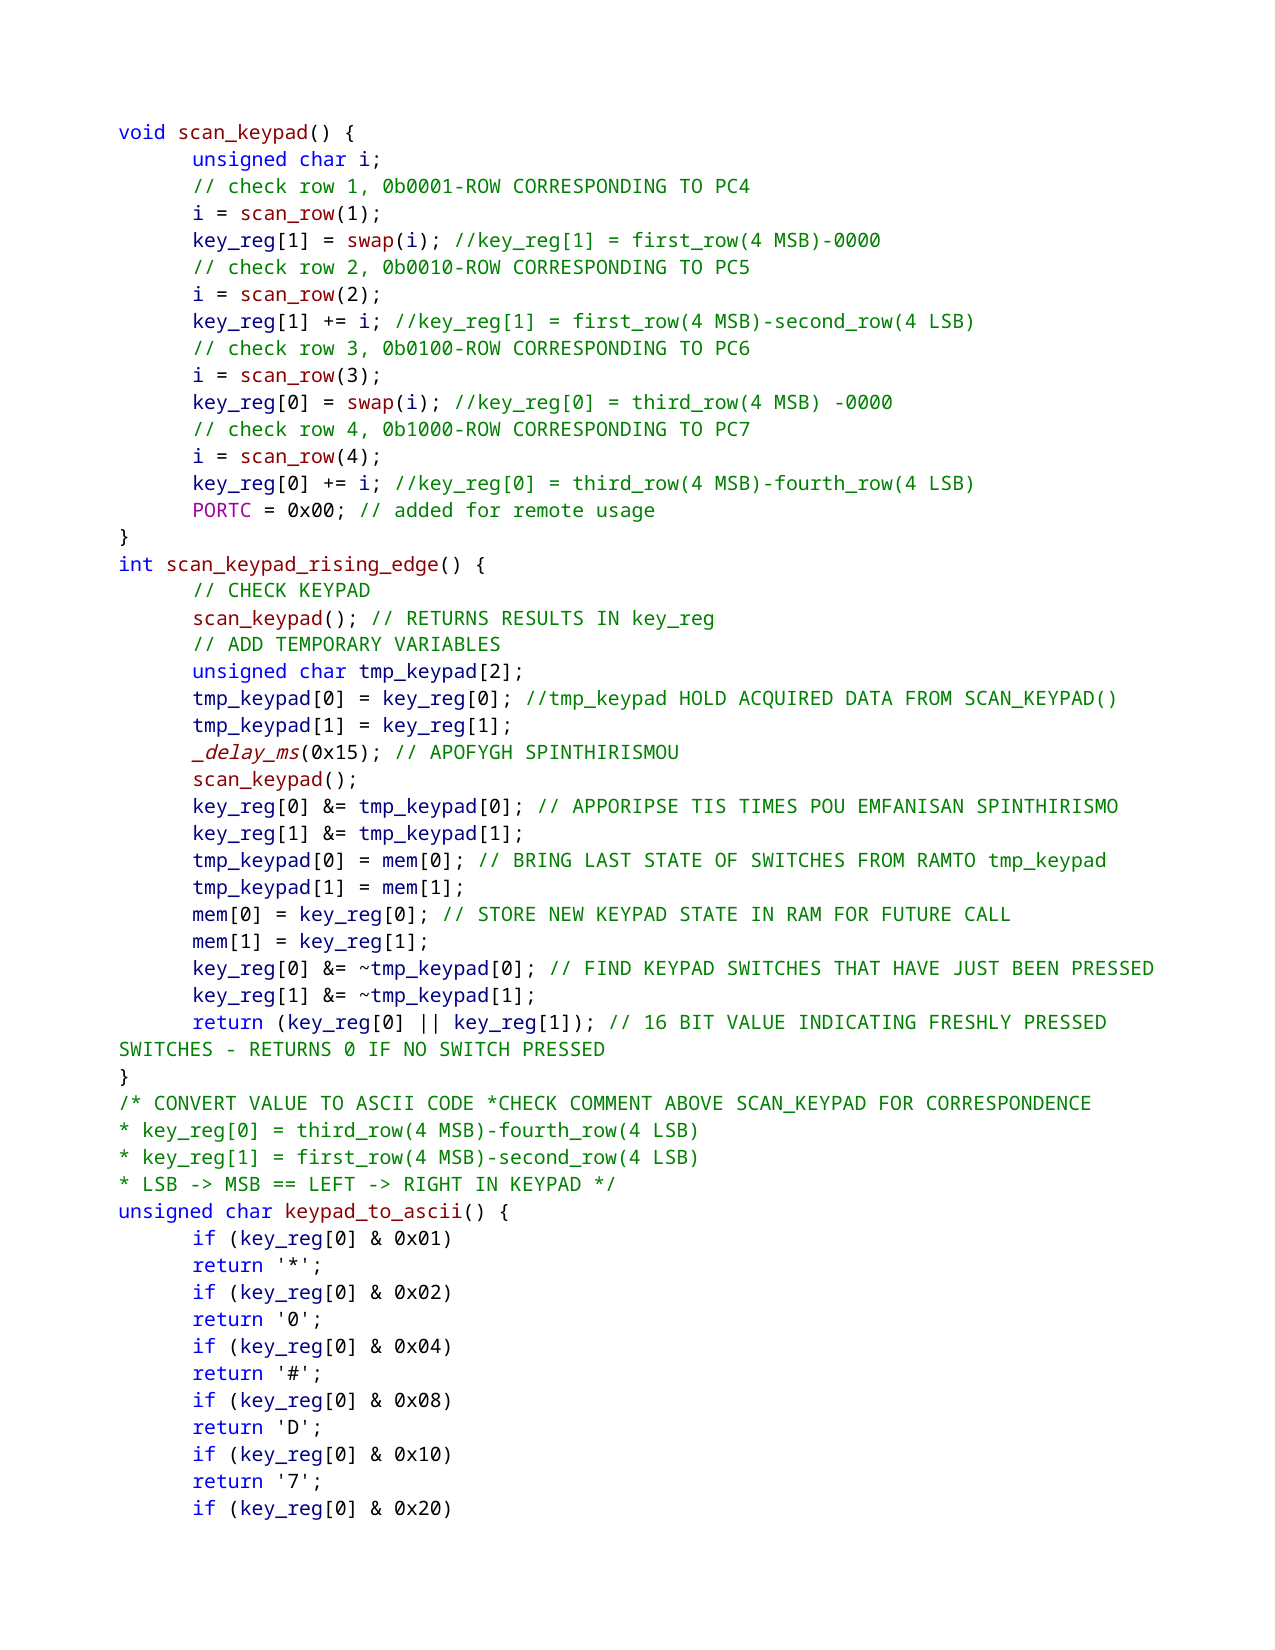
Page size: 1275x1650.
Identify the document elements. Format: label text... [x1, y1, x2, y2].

text mem[1] = key_reg[1]; [118, 927, 1157, 954]
text if (key_reg[0] & 0x01) [118, 1224, 1157, 1251]
text PORTC = 0x00; // added for remote usage [118, 496, 1157, 523]
text if (key_reg[0] & 0x10) [118, 1440, 1157, 1467]
text i = scan_row(1); [118, 199, 1157, 226]
text return '*'; [118, 1251, 1157, 1278]
text key_reg[0] &= tmp_keypad[0]; // APPORIPSE TIS TIMES POU EMFANISAN SPINTHIRISMO [118, 793, 1157, 819]
text // ADD TEMPORARY VARIABLES [118, 631, 1157, 658]
text * LSB -> MSB == LEFT -> RIGHT IN KEYPAD */ [118, 1170, 1157, 1197]
text key_reg[0] += i; //key_reg[0] = third_row(4 MSB)-fourth_row(4 LSB) [118, 469, 1157, 496]
text // check row 3, 0b0100-ROW CORRESPONDING TO PC6 [118, 334, 1157, 361]
text tmp_keypad[1] = key_reg[1]; [118, 712, 1157, 739]
text scan_keypad(); [118, 766, 1157, 793]
text i = scan_row(2); [118, 280, 1157, 307]
text return 'D'; [118, 1413, 1157, 1440]
text int scan_keypad_rising_edge() { [118, 550, 1157, 577]
text // check row 2, 0b0010-ROW CORRESPONDING TO PC5 [118, 253, 1157, 280]
text key_reg[0] = swap(i); //key_reg[0] = third_row(4 MSB) -0000 [118, 388, 1157, 415]
text _delay_ms(0x15); // APOFYGH SPINTHIRISMOU [118, 739, 1157, 766]
text key_reg[0] &= ~tmp_keypad[0]; // FIND KEYPAD SWITCHES THAT HAVE JUST BEEN PRESSED [118, 954, 1157, 981]
text key_reg[1] += i; //key_reg[1] = first_row(4 MSB)-second_row(4 LSB) [118, 307, 1157, 334]
text return (key_reg[0] || key_reg[1]); // 16 BIT VALUE INDICATING FRESHLY PRESSED SWITCHES - RETURNS 0 IF NO SWITCH PRESSED [118, 1008, 1157, 1062]
text if (key_reg[0] & 0x08) [118, 1386, 1157, 1413]
text void scan_keypad() { [118, 118, 1157, 145]
text // check row 1, 0b0001-ROW CORRESPONDING TO PC4 [118, 172, 1157, 199]
text /* CONVERT VALUE TO ASCII CODE *CHECK COMMENT ABOVE SCAN_KEYPAD FOR CORRESPONDENCE [118, 1089, 1157, 1116]
text } [118, 523, 1157, 550]
text * key_reg[0] = third_row(4 MSB)-fourth_row(4 LSB) [118, 1116, 1157, 1143]
text scan_keypad(); // RETURNS RESULTS IN key_reg [118, 604, 1157, 631]
text return '#'; [118, 1359, 1157, 1386]
text return '7'; [118, 1467, 1157, 1494]
text key_reg[1] &= ~tmp_keypad[1]; [118, 981, 1157, 1008]
text i = scan_row(4); [118, 442, 1157, 469]
text if (key_reg[0] & 0x02) [118, 1278, 1157, 1305]
text unsigned char i; [118, 145, 1157, 172]
text // CHECK KEYPAD [118, 577, 1157, 604]
text if (key_reg[0] & 0x20) [118, 1494, 1157, 1521]
text key_reg[1] = swap(i); //key_reg[1] = first_row(4 MSB)-0000 [118, 226, 1157, 253]
text key_reg[1] &= tmp_keypad[1]; [118, 819, 1157, 847]
text return '0'; [118, 1305, 1157, 1332]
text } [118, 1062, 1157, 1089]
text mem[0] = key_reg[0]; // STORE NEW KEYPAD STATE IN RAM FOR FUTURE CALL [118, 901, 1157, 927]
text tmp_keypad[1] = mem[1]; [118, 873, 1157, 901]
text if (key_reg[0] & 0x04) [118, 1332, 1157, 1359]
text * key_reg[1] = first_row(4 MSB)-second_row(4 LSB) [118, 1143, 1157, 1170]
text unsigned char keypad_to_ascii() { [118, 1197, 1157, 1224]
text i = scan_row(3); [118, 361, 1157, 388]
text tmp_keypad[0] = mem[0]; // BRING LAST STATE OF SWITCHES FROM RAMTO tmp_keypad [118, 847, 1157, 873]
text unsigned char tmp_keypad[2]; [118, 658, 1157, 685]
text tmp_keypad[0] = key_reg[0]; //tmp_keypad HOLD ACQUIRED DATA FROM SCAN_KEYPAD() [118, 685, 1157, 712]
text // check row 4, 0b1000-ROW CORRESPONDING TO PC7 [118, 415, 1157, 442]
